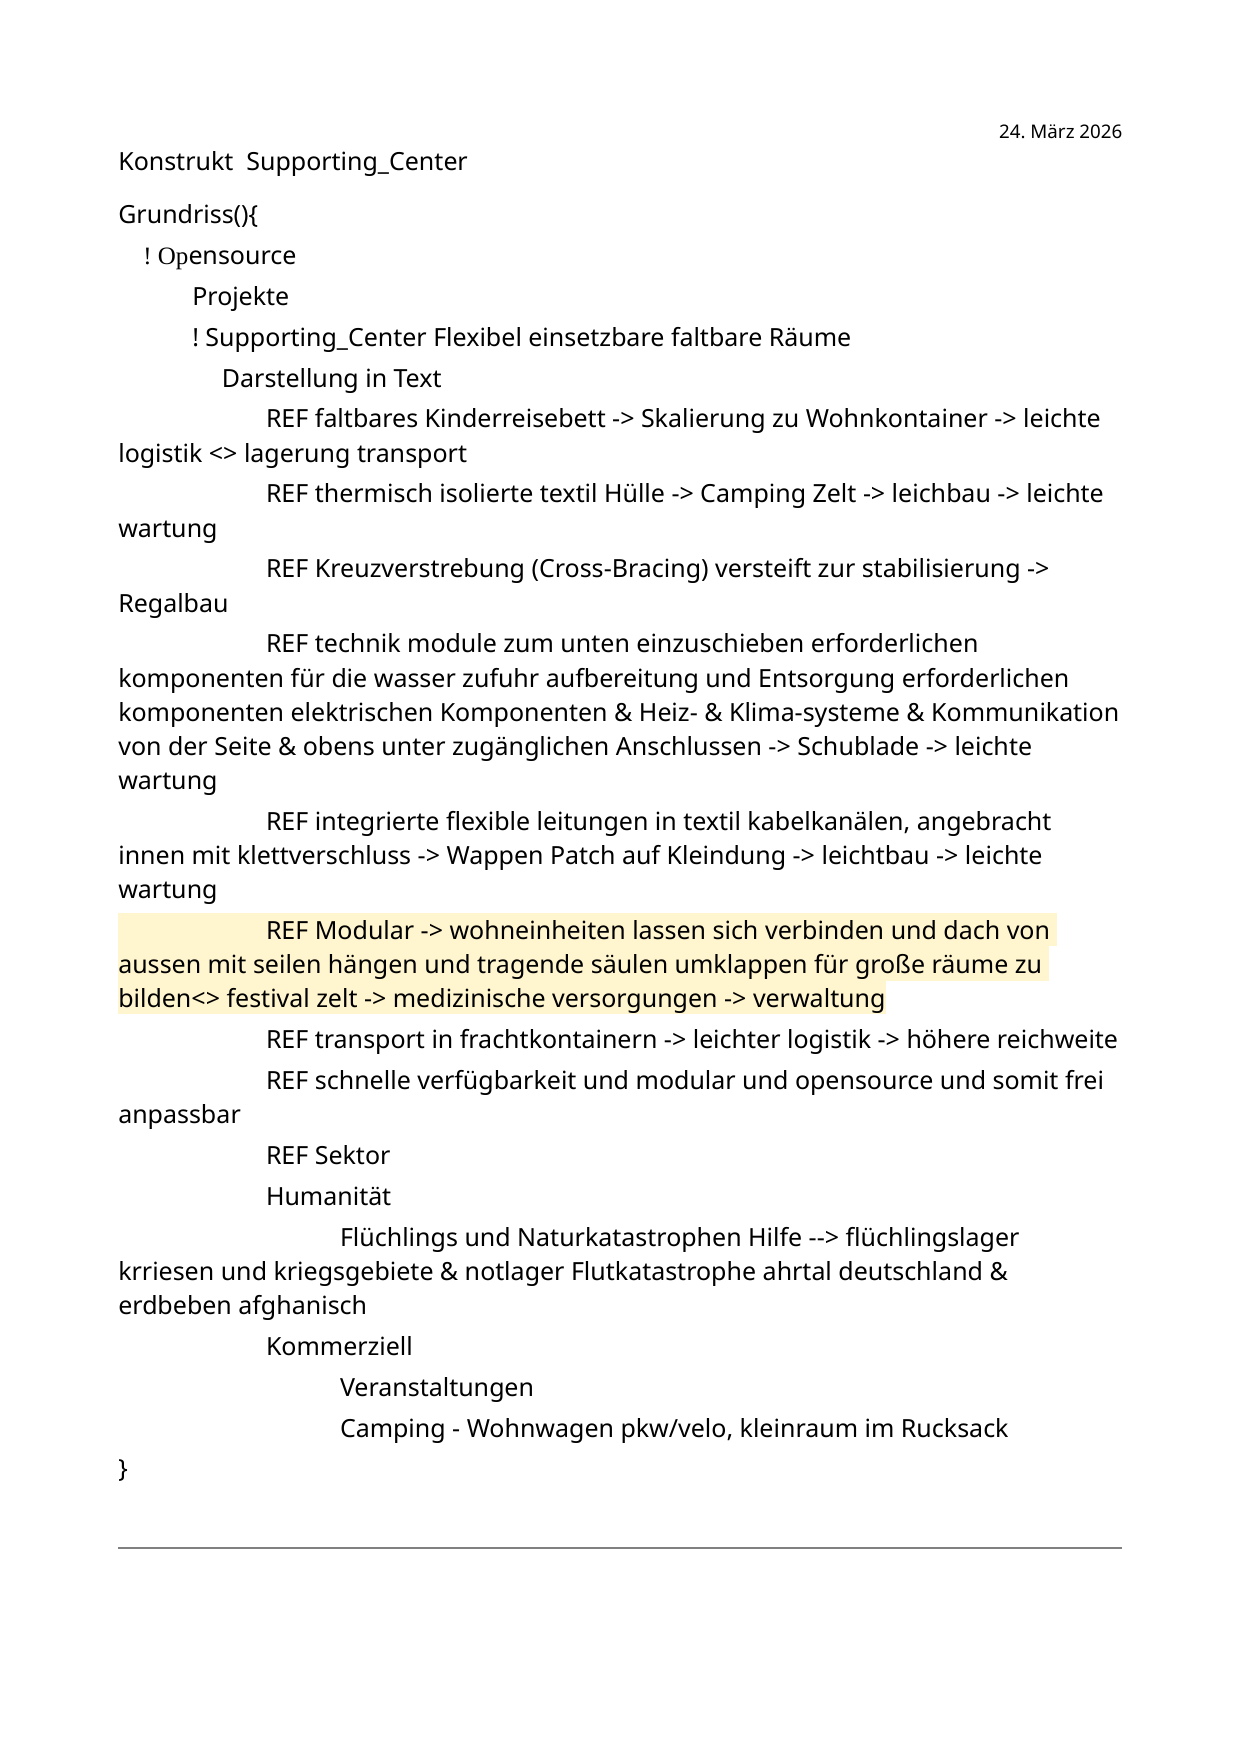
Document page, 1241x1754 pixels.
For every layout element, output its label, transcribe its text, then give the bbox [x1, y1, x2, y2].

text Veranstaltungen [118, 1369, 1122, 1403]
text Grundriss(){ [118, 196, 1122, 231]
text REF schnelle verfügbarkeit und modular und opensource und somit frei anpassbar [118, 1062, 1122, 1131]
text REF faltbares Kinderreisebett -> Skalierung zu Wohnkontainer -> leichte logistik <> lagerung transport [118, 401, 1122, 469]
text REF transport in frachtkontainern -> leichter logistik -> höhere reichweite [118, 1021, 1122, 1056]
text Kommerziell [118, 1328, 1122, 1362]
text ! Opensource [118, 237, 1122, 271]
text } [118, 1451, 1122, 1485]
text ! Supporting_Center Flexibel einsetzbare faltbare Räume [118, 319, 1122, 353]
text Camping - Wohnwagen pkw/velo, kleinraum im Rucksack [118, 1410, 1122, 1444]
text 24. März 2026 [118, 118, 1122, 144]
text REF Kreuzverstrebung (Cross-Bracing) versteift zur stabilisierung -> Regalbau [118, 551, 1122, 619]
text Darstellung in Text [118, 360, 1122, 394]
text Projekte [118, 278, 1122, 312]
text Humanität [118, 1178, 1122, 1212]
text Flüchlings und Naturkatastrophen Hilfe --> flüchlingslager krriesen und kriegsgebiete & notlager Flutkatastrophe ahrtal deutschland & erdbeben afghanisch [118, 1219, 1122, 1321]
text REF Modular -> wohneinheiten lassen sich verbinden und dach von aussen mit seilen hängen und tragende säulen umklappen für große räume zu bilden<> festival zelt -> medizinische versorgungen -> verwaltung [118, 912, 1122, 1014]
list Konstrukt Supporting_Center [118, 144, 1122, 178]
text REF Sektor [118, 1137, 1122, 1171]
text REF thermisch isolierte textil Hülle -> Camping Zelt -> leichbau -> leichte wartung [118, 476, 1122, 544]
text REF integrierte flexible leitungen in textil kabelkanälen, angebracht innen mit klettverschluss -> Wappen Patch auf Kleindung -> leichtbau -> leichte wartung [118, 803, 1122, 906]
text REF technik module zum unten einzuschieben erforderlichen komponenten für die wasser zufuhr aufbereitung und Entsorgung erforderlichen komponenten elektrischen Komponenten & Heiz- & Klima-systeme & Kommunikation von der Seite & obens unter zugänglichen Anschlussen -> Schublade -> leichte wartung [118, 626, 1122, 796]
